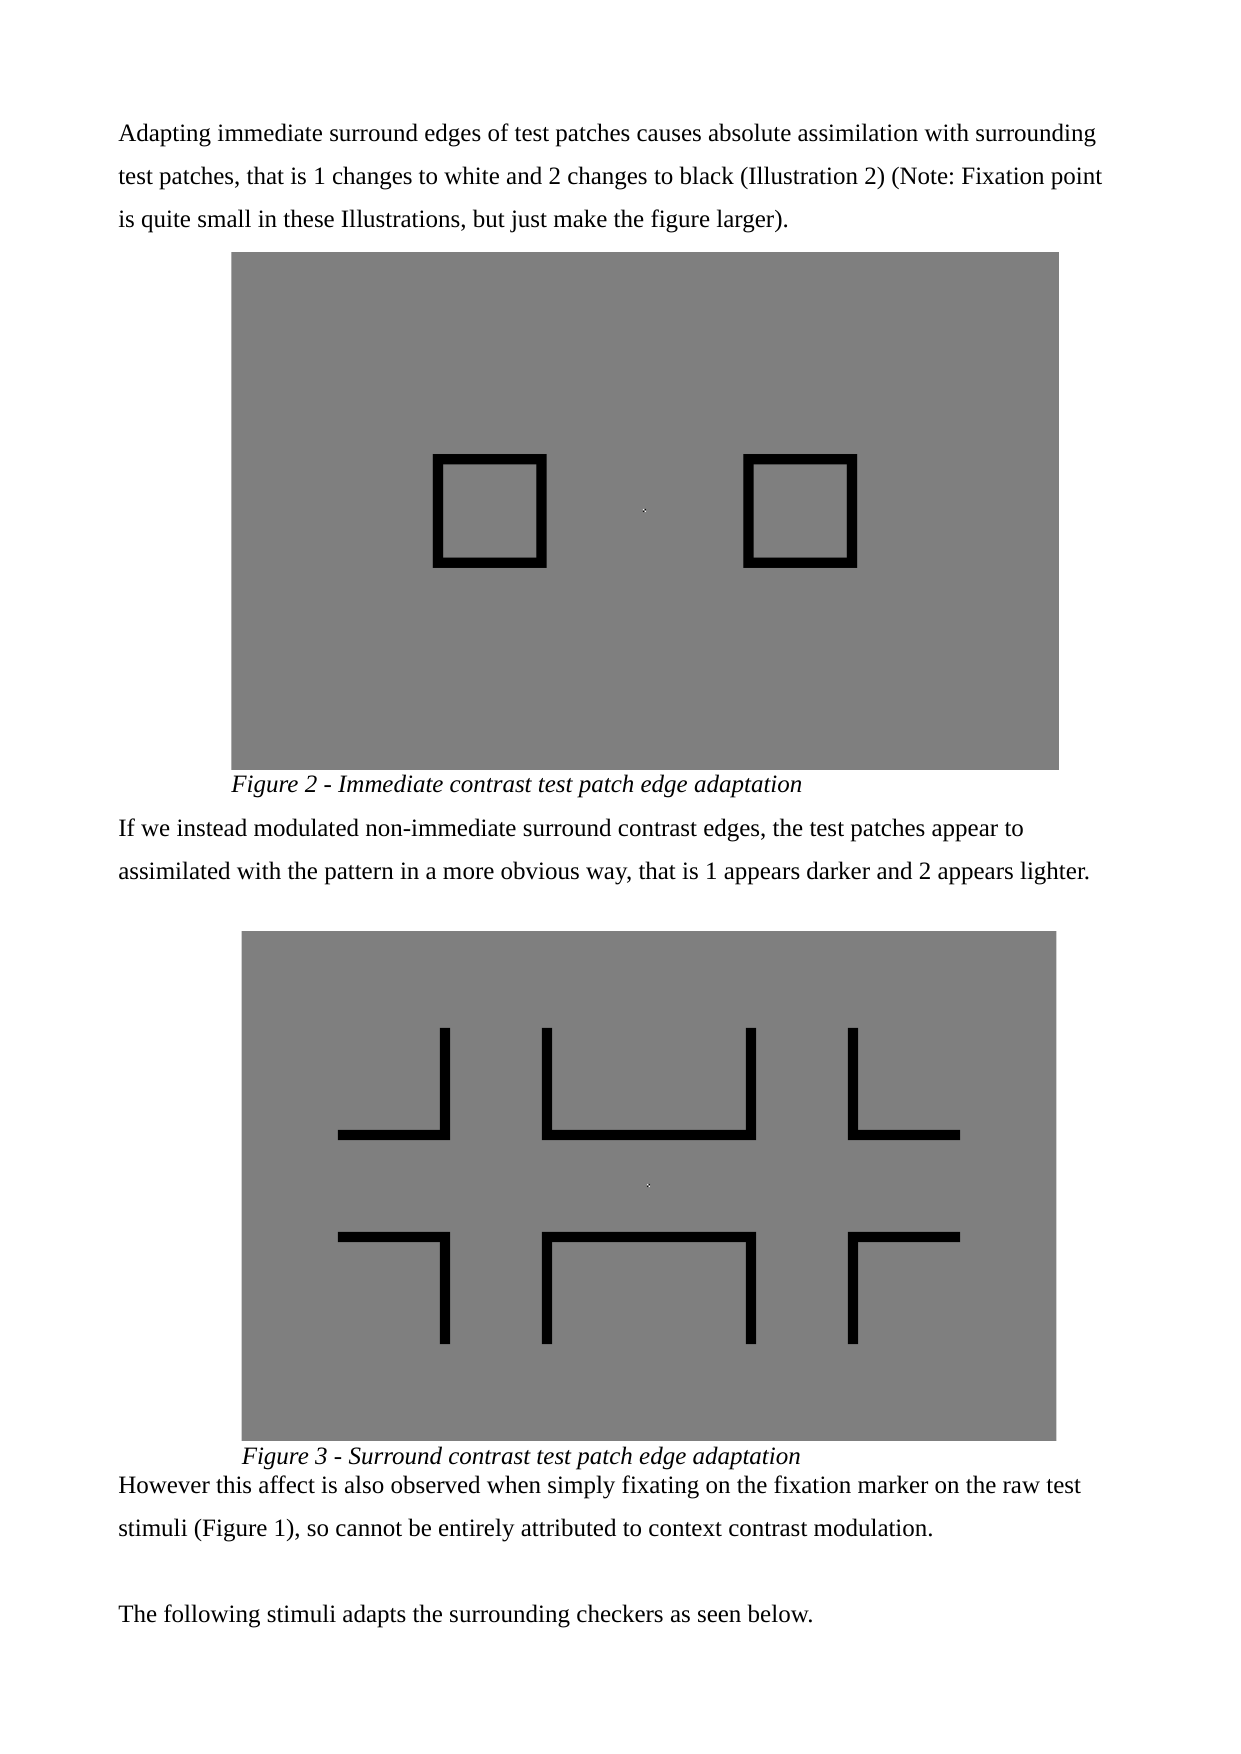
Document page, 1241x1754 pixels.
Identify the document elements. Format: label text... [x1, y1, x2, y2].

text Figure 3 - Surround contrast test patch edge adaptation [242, 1441, 1056, 1470]
text If we instead modulated non-immediate surround contrast edges, the test patches appear to assimilated with the pattern in a more obvious way, that is 1 appears darker and 2 appears lighter. However this affect is also observed when simply fixating on the fixation marker on the raw test stimuli (Figure 1), so cannot be entirely attributed to context contrast modulation. [118, 240, 1122, 1542]
text The following stimuli adapts the surrounding checkers as seen below. [118, 1599, 1122, 1628]
text Figure 2 - Immediate contrast test patch edge adaptation [231, 770, 1059, 798]
text Adapting immediate surround edges of test patches causes absolute assimilation with surrounding test patches, that is 1 changes to white and 2 changes to black (Illustration 2) (Note: Fixation point is quite small in these Illustrations, but just make the figure larger). [118, 118, 1122, 233]
picture [241, 931, 1057, 1441]
picture [231, 252, 1059, 770]
